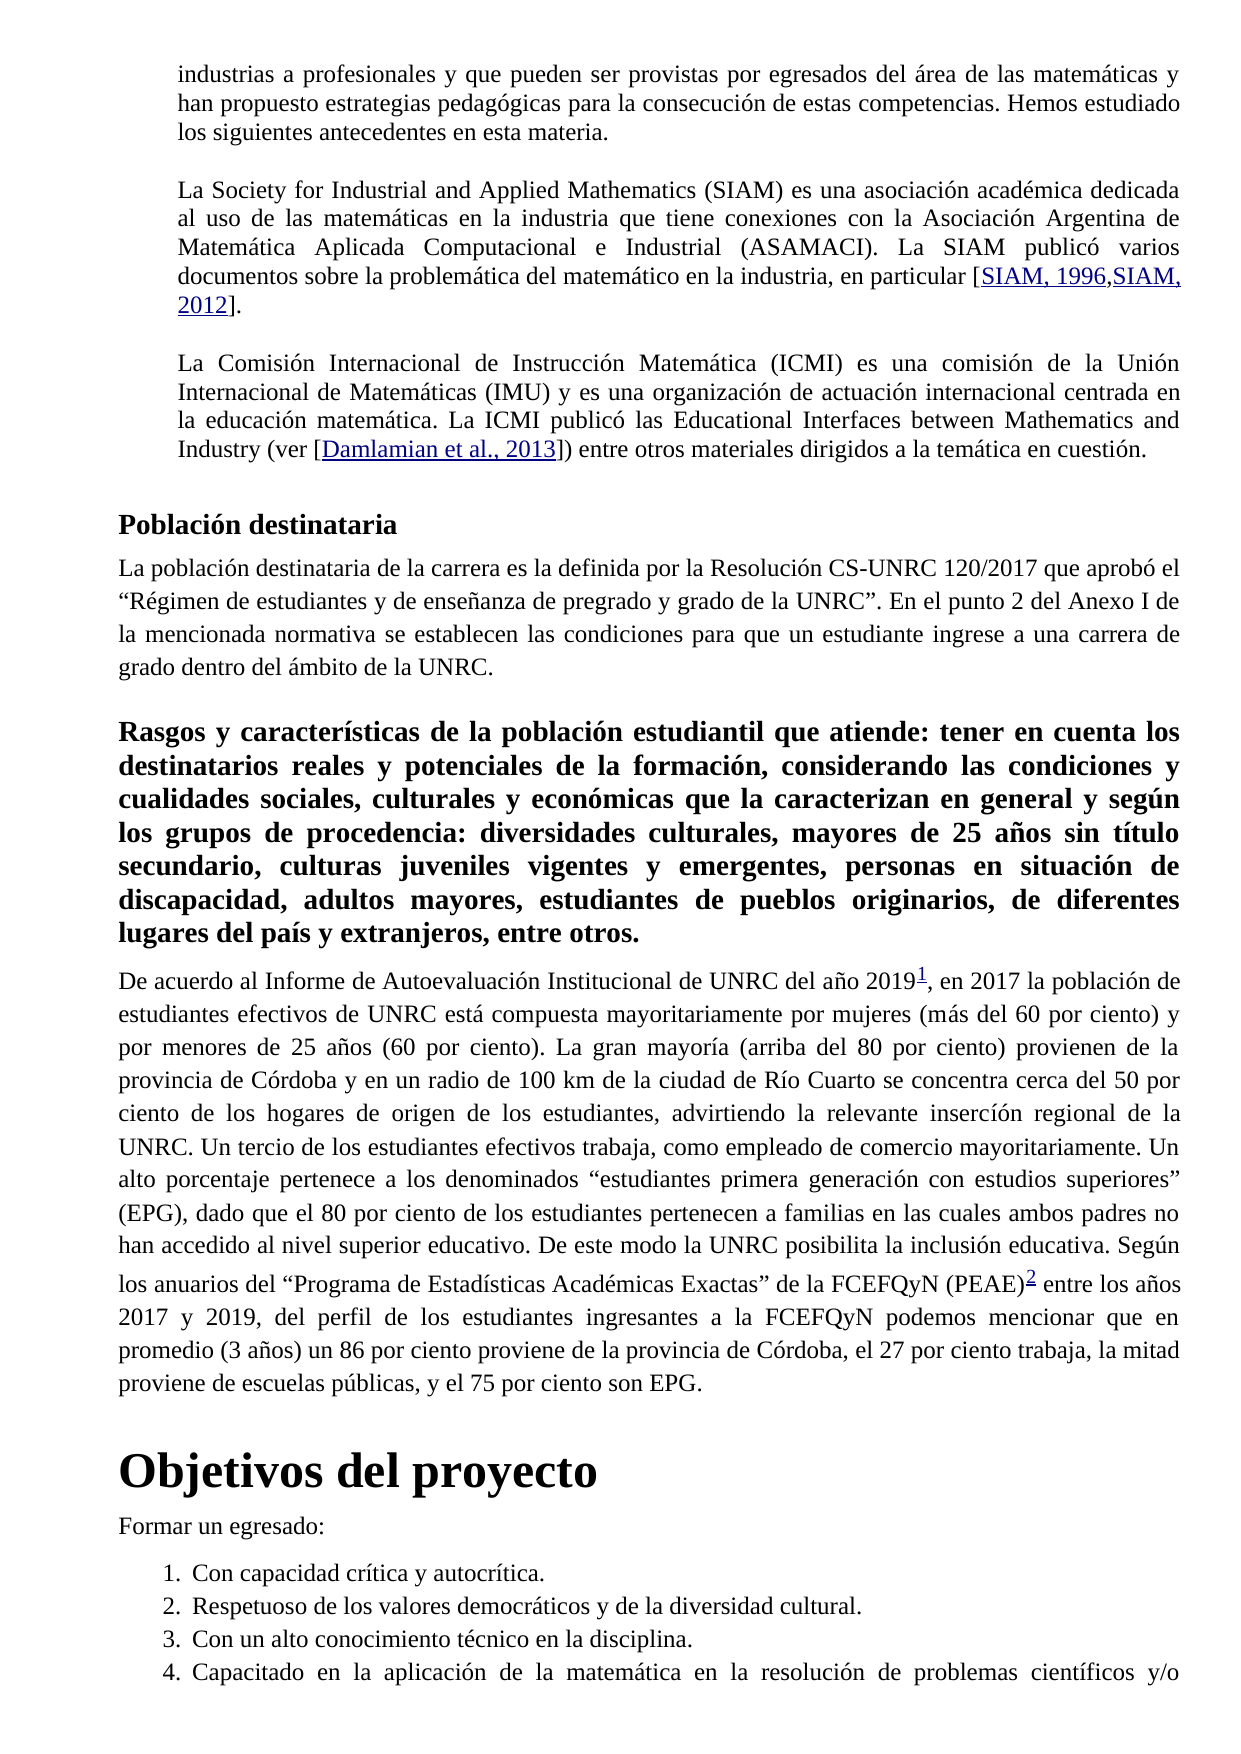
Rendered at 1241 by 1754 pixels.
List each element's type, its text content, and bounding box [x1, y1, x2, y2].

list Capacitado en la aplicación de la matemática en la resolución de problemas científicos y/o [162, 1657, 1181, 1686]
list Con un alto conocimiento técnico en la disciplina. [162, 1624, 1181, 1653]
list La Comisión Internacional de Instrucción Matemática (ICMI) es una comisión de la Unión Internacional de Matemáticas (IMU) y es una organización de actuación internacional centrada en la educación matemática. La ICMI publicó las Educational Interfaces between Mathematics and Industry (ver [Damlamian et al., 2013]) entre otros materiales dirigidos a la temática en cuestión. [177, 348, 1181, 463]
list Con capacidad crítica y autocrítica. [162, 1558, 1181, 1587]
list Respetuoso de los valores democráticos y de la diversidad cultural. [162, 1591, 1181, 1620]
list industrias a profesionales y que pueden ser provistas por egresados del área de las matemáticas y han propuesto estrategias pedagógicas para la consecución de estas competencias. Hemos estudiado los siguientes antecedentes en esta materia. [177, 59, 1181, 145]
subtitle Objetivos del proyecto [118, 1441, 1181, 1498]
list La Society for Industrial and Applied Mathematics (SIAM) es una asociación académica dedicada al uso de las matemáticas en la industria que tiene conexiones con la Asociación Argentina de Matemática Aplicada Computacional e Industrial (ASAMACI). La SIAM publicó varios documentos sobre la problemática del matemático en la industria, en particular [SIAM, 1996,SIAM, 2012]. [177, 175, 1181, 318]
text La población destinataria de la carrera es la definida por la Resolución CS-UNRC 120/2017 que aprobó el “Régimen de estudiantes y de enseñanza de pregrado y grado de la UNRC”. En el punto 2 del Anexo I de la mencionada normativa se establecen las condiciones para que un estudiante ingrese a una carrera de grado dentro del ámbito de la UNRC. [118, 553, 1181, 681]
subtitle Rasgos y características de la población estudiantil que atiende: tener en cuenta los destinatarios reales y potenciales de la formación, considerando las condiciones y cualidades sociales, culturales y económicas que la caracterizan en general y según los grupos de procedencia: diversidades culturales, mayores de 25 años sin título secundario, culturas juveniles vigentes y emergentes, personas en situación de discapacidad, adultos mayores, estudiantes de pueblos originarios, de diferentes lugares del país y extranjeros, entre otros. [118, 714, 1181, 949]
subtitle Población destinataria [118, 507, 1181, 541]
text De acuerdo al Informe de Autoevaluación Institucional de UNRC del año 20191, en 2017 la población de estudiantes efectivos de UNRC está compuesta mayoritariamente por mujeres (más del 60 por ciento) y por menores de 25 años (60 por ciento). La gran mayoría (arriba del 80 por ciento) provienen de la provincia de Córdoba y en un radio de 100 km de la ciudad de Río Cuarto se concentra cerca del 50 por ciento de los hogares de origen de los estudiantes, advirtiendo la relevante insercíón regional de la UNRC. Un tercio de los estudiantes efectivos trabaja, como empleado de comercio mayoritariamente. Un alto porcentaje pertenece a los denominados “estudiantes primera generación con estudios superiores” (EPG), dado que el 80 por ciento de los estudiantes pertenecen a familias en las cuales ambos padres no han accedido al nivel superior educativo. De este modo la UNRC posibilita la inclusión educativa. Según los anuarios del “Programa de Estadísticas Académicas Exactas” de la FCEFQyN (PEAE)2 entre los años 2017 y 2019, del perfil de los estudiantes ingresantes a la FCEFQyN podemos mencionar que en promedio (3 años) un 86 por ciento proviene de la provincia de Córdoba, el 27 por ciento trabaja, la mitad proviene de escuelas públicas, y el 75 por ciento son EPG. [118, 962, 1181, 1397]
text Formar un egresado: [118, 1511, 1181, 1539]
